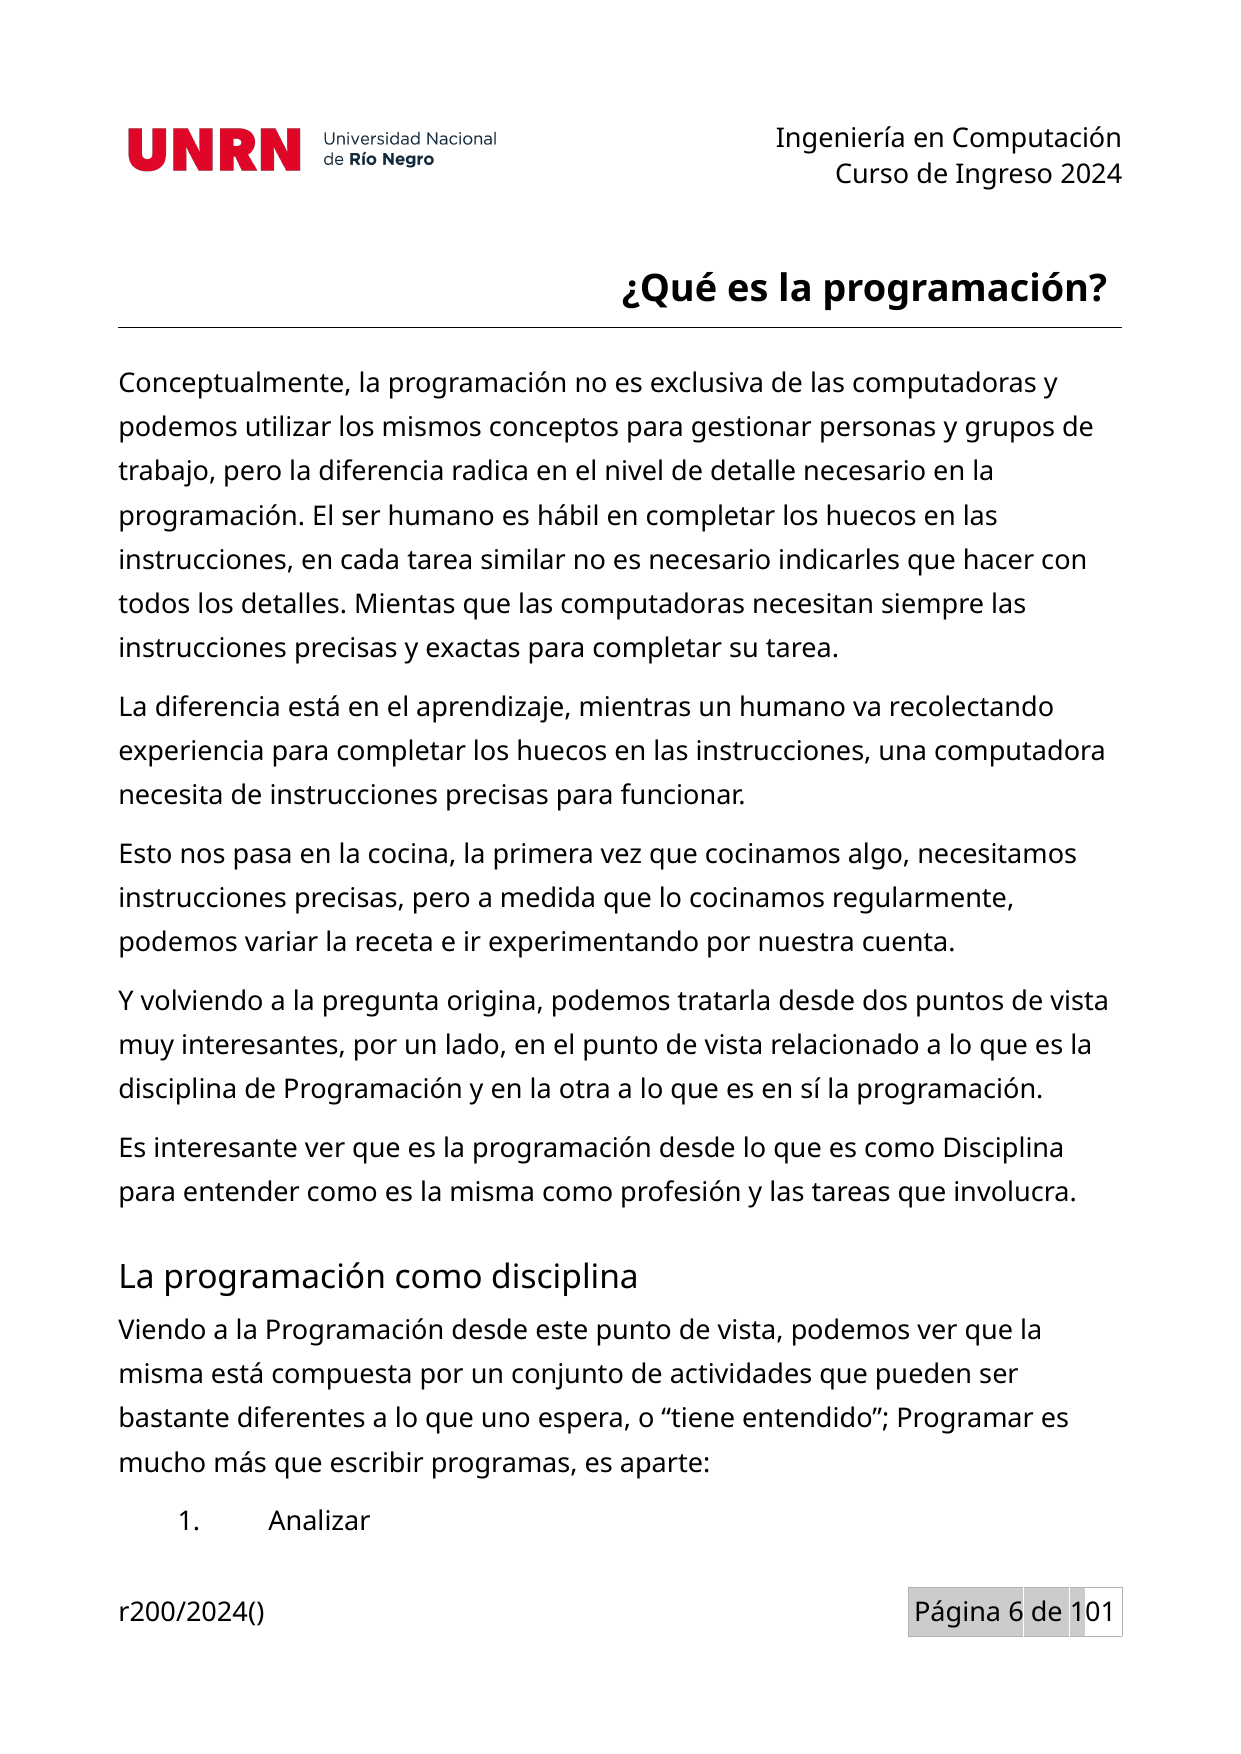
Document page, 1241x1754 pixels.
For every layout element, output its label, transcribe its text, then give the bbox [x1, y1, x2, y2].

subtitle ¿Qué es la programación? [118, 246, 1122, 327]
text Es interesante ver que es la programación desde lo que es como Disciplina para entender como es la misma como profesión y las tareas que involucra. [118, 1128, 1122, 1209]
text Esto nos pasa en la cocina, la primera vez que cocinamos algo, necesitamos instrucciones precisas, pero a medida que lo cocinamos regularmente, podemos variar la receta e ir experimentando por nuestra cuenta. [118, 834, 1122, 959]
picture [118, 118, 505, 180]
list Analizar [177, 1502, 1122, 1539]
text Y volviendo a la pregunta origina, podemos tratarla desde dos puntos de vista muy interesantes, por un lado, en el punto de vista relacionado a lo que es la disciplina de Programación y en la otra a lo que es en sí la programación. [118, 981, 1122, 1107]
text Conceptualmente, la programación no es exclusiva de las computadoras y podemos utilizar los mismos conceptos para gestionar personas y grupos de trabajo, pero la diferencia radica en el nivel de detalle necesario en la programación. El ser humano es hábil en completar los huecos en las instrucciones, en cada tarea similar no es necesario indicarles que hacer con todos los detalles. Mientas que las computadoras necesitan siempre las instrucciones precisas y exactas para completar su tarea. [118, 363, 1122, 665]
text Viendo a la Programación desde este punto de vista, podemos ver que la misma está compuesta por un conjunto de actividades que pueden ser bastante diferentes a lo que uno espera, o “tiene entendido”; Programar es mucho más que escribir programas, es aparte: [118, 1311, 1122, 1480]
subtitle La programación como disciplina [118, 1252, 1122, 1298]
text La diferencia está en el aprendizaje, mientras un humano va recolectando experiencia para completar los huecos en las instrucciones, una computadora necesita de instrucciones precisas para funcionar. [118, 687, 1122, 812]
